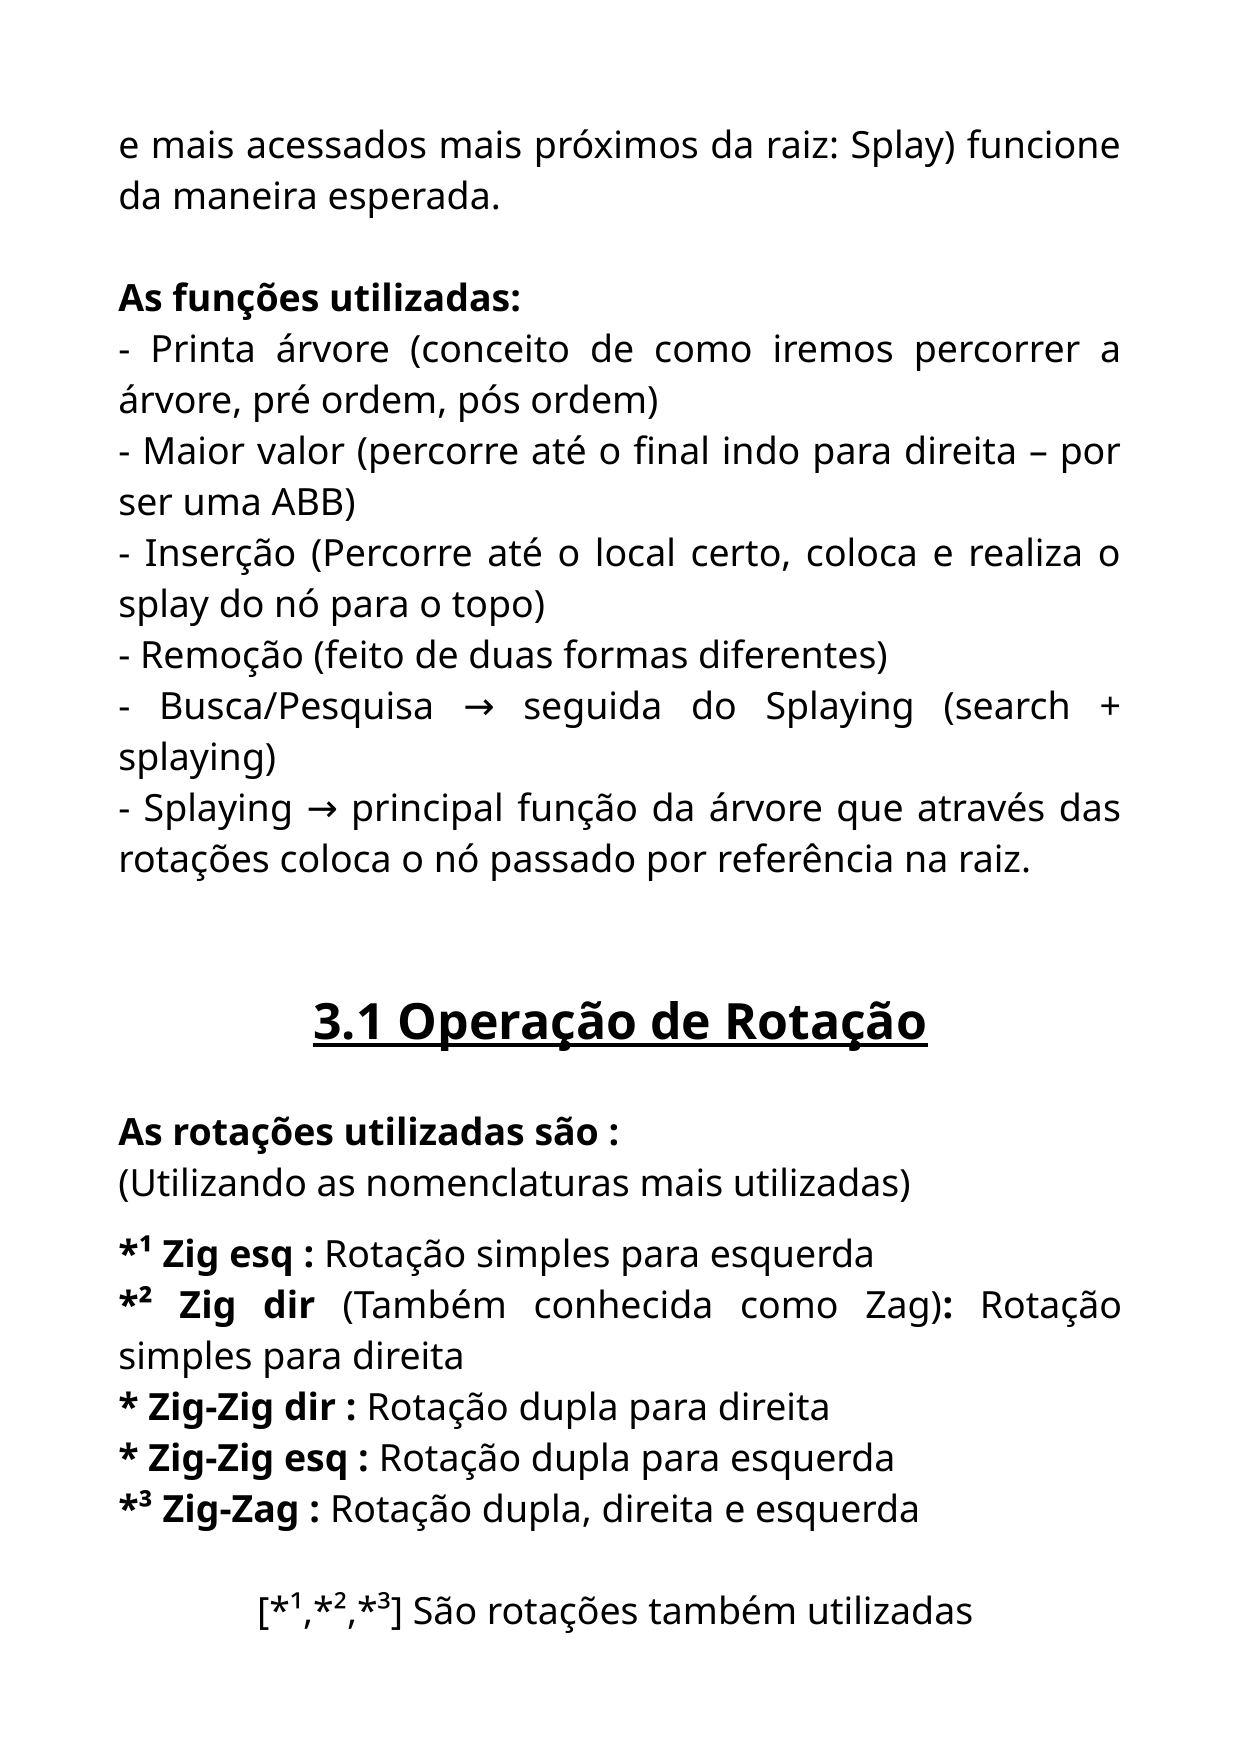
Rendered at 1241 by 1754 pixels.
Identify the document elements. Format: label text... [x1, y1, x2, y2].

text *¹ Zig esq : Rotação simples para esquerda [118, 1227, 1122, 1278]
text (Utilizando as nomenclaturas mais utilizadas) [118, 1156, 1122, 1207]
text e mais acessados mais próximos da raiz: Splay) funcione da maneira esperada. [118, 118, 1122, 220]
text *² Zig dir (Também conhecida como Zag): Rotação simples para direita [118, 1278, 1122, 1380]
text As rotações utilizadas são : [118, 1054, 1122, 1156]
text - Printa árvore (conceito de como iremos percorrer a árvore, pré ordem, pós ordem) [118, 322, 1122, 424]
text *³ Zig-Zag : Rotação dupla, direita e esquerda [118, 1482, 1122, 1533]
text - Inserção (Percorre até o local certo, coloca e realiza o splay do nó para o topo) [118, 526, 1122, 628]
text * Zig-Zig dir : Rotação dupla para direita [118, 1380, 1122, 1431]
text - Busca/Pesquisa → seguida do Splaying (search + splaying) [118, 679, 1122, 782]
text - Remoção (feito de duas formas diferentes) [118, 628, 1122, 679]
text As funções utilizadas: [118, 220, 1122, 322]
text - Maior valor (percorre até o final indo para direita – por ser uma ABB) [118, 424, 1122, 526]
text * Zig-Zig esq : Rotação dupla para esquerda [118, 1431, 1122, 1482]
text [*¹,*²,*³] São rotações também utilizadas [118, 1584, 1122, 1635]
text - Splaying → principal função da árvore que através das rotações coloca o nó passado por referência na raiz. [118, 782, 1122, 884]
text 3.1 Operação de Rotação [118, 986, 1122, 1054]
